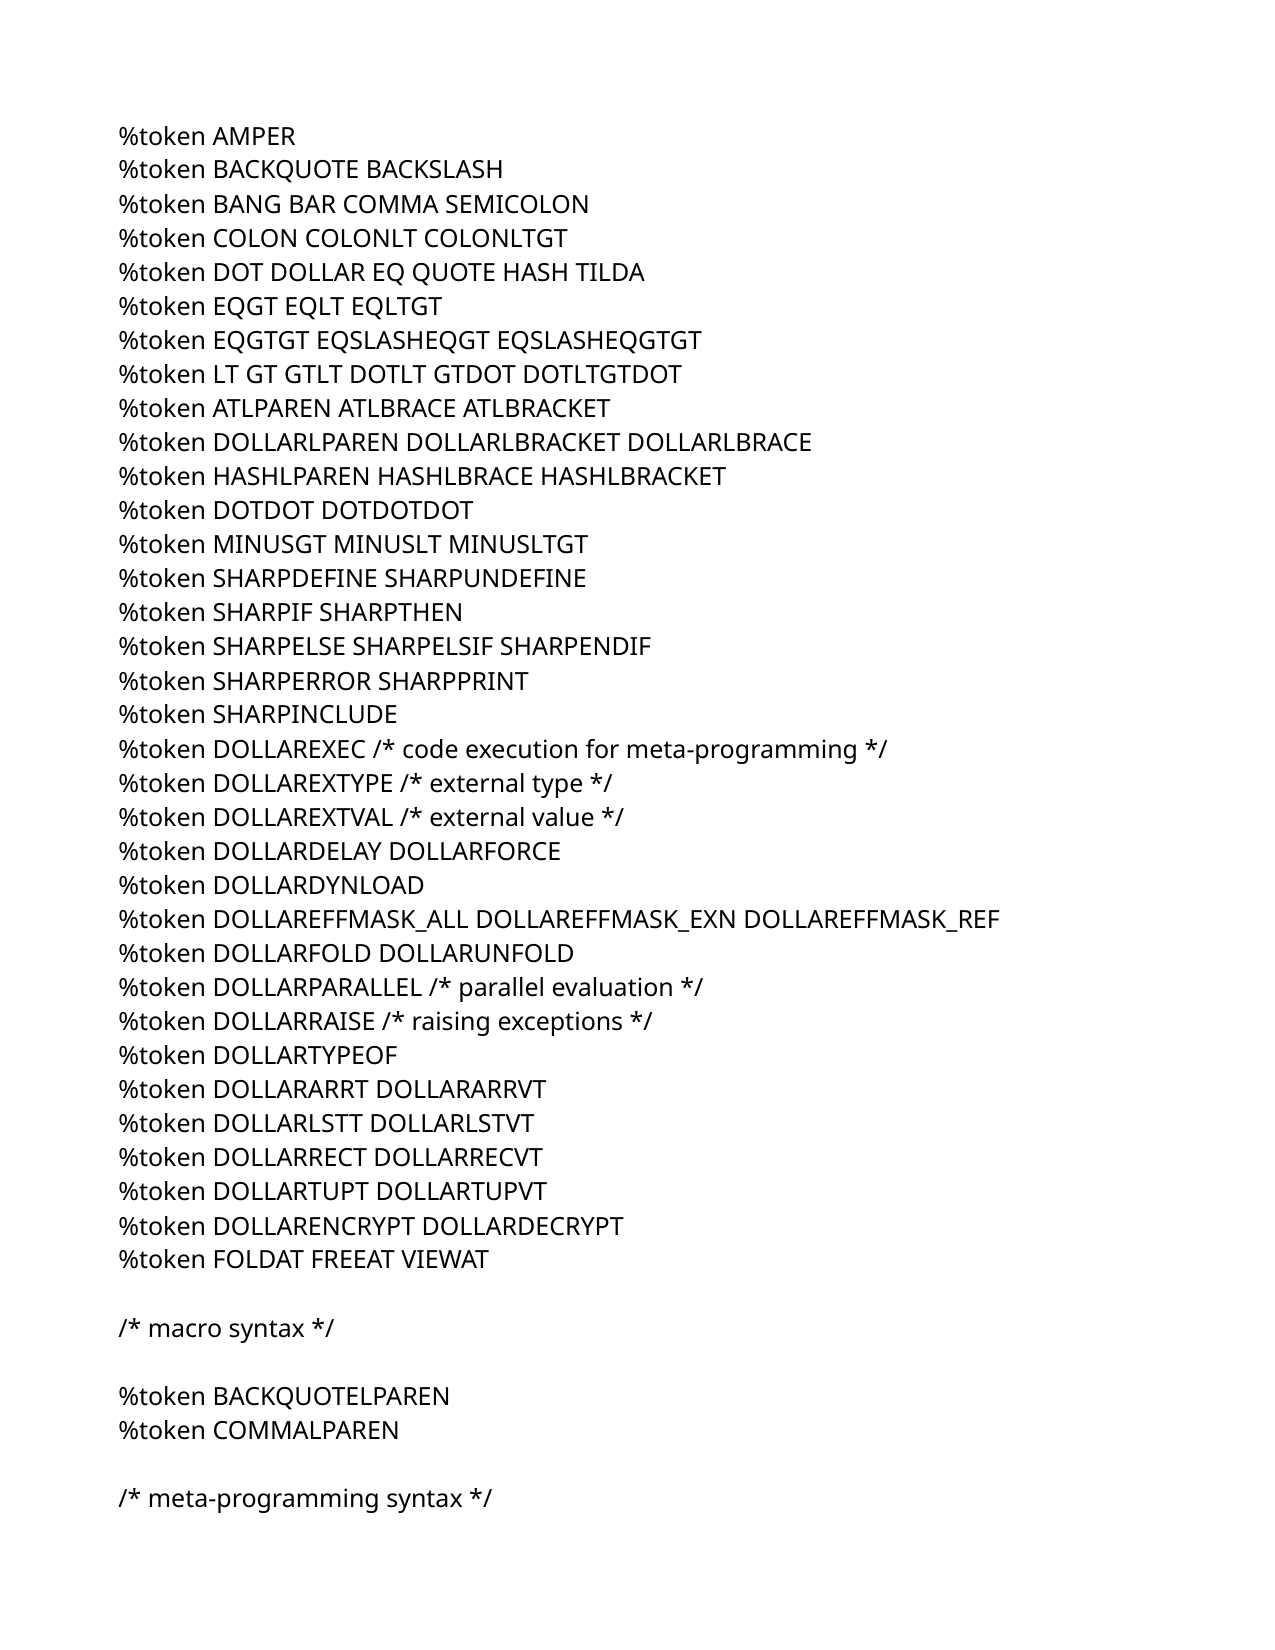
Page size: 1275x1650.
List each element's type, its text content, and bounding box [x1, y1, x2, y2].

text %token DOLLARPARALLEL /* parallel evaluation */ [118, 970, 1157, 1004]
text %token DOT DOLLAR EQ QUOTE HASH TILDA [118, 254, 1157, 288]
text %token BACKQUOTELPAREN [118, 1378, 1157, 1412]
text %token DOLLARTUPT DOLLARTUPVT [118, 1174, 1157, 1208]
text %token SHARPERROR SHARPPRINT [118, 663, 1157, 697]
text %token SHARPINCLUDE [118, 697, 1157, 731]
text %token DOLLARLSTT DOLLARLSTVT [118, 1106, 1157, 1140]
text %token DOLLAREXTYPE /* external type */ [118, 765, 1157, 799]
text %token DOTDOT DOTDOTDOT [118, 493, 1157, 527]
text %token DOLLARDELAY DOLLARFORCE [118, 833, 1157, 867]
text %token FOLDAT FREEAT VIEWAT [118, 1242, 1157, 1276]
text %token DOLLARTYPEOF [118, 1038, 1157, 1072]
text %token ATLPAREN ATLBRACE ATLBRACKET [118, 391, 1157, 425]
text %token BACKQUOTE BACKSLASH [118, 152, 1157, 186]
text %token DOLLARLPAREN DOLLARLBRACKET DOLLARLBRACE [118, 425, 1157, 459]
text %token DOLLAREXEC /* code execution for meta-programming */ [118, 731, 1157, 765]
text %token SHARPIF SHARPTHEN [118, 595, 1157, 629]
text %token MINUSGT MINUSLT MINUSLTGT [118, 527, 1157, 561]
text %token AMPER [118, 118, 1157, 152]
text %token HASHLPAREN HASHLBRACE HASHLBRACKET [118, 459, 1157, 493]
text %token DOLLAREXTVAL /* external value */ [118, 799, 1157, 833]
text %token DOLLARRAISE /* raising exceptions */ [118, 1004, 1157, 1038]
text %token DOLLARRECT DOLLARRECVT [118, 1140, 1157, 1174]
text %token BANG BAR COMMA SEMICOLON [118, 186, 1157, 220]
text %token DOLLARENCRYPT DOLLARDECRYPT [118, 1208, 1157, 1242]
text /* meta-programming syntax */ [118, 1481, 1157, 1515]
text %token COMMALPAREN [118, 1412, 1157, 1447]
text %token EQGT EQLT EQLTGT [118, 288, 1157, 322]
text %token DOLLARARRT DOLLARARRVT [118, 1072, 1157, 1106]
text %token SHARPDEFINE SHARPUNDEFINE [118, 561, 1157, 595]
text %token EQGTGT EQSLASHEQGT EQSLASHEQGTGT [118, 322, 1157, 357]
text %token LT GT GTLT DOTLT GTDOT DOTLTGTDOT [118, 357, 1157, 391]
text %token COLON COLONLT COLONLTGT [118, 220, 1157, 254]
text %token DOLLARDYNLOAD [118, 867, 1157, 902]
text %token DOLLAREFFMASK_ALL DOLLAREFFMASK_EXN DOLLAREFFMASK_REF [118, 902, 1157, 936]
text /* macro syntax */ [118, 1310, 1157, 1344]
text %token DOLLARFOLD DOLLARUNFOLD [118, 936, 1157, 970]
text %token SHARPELSE SHARPELSIF SHARPENDIF [118, 629, 1157, 663]
